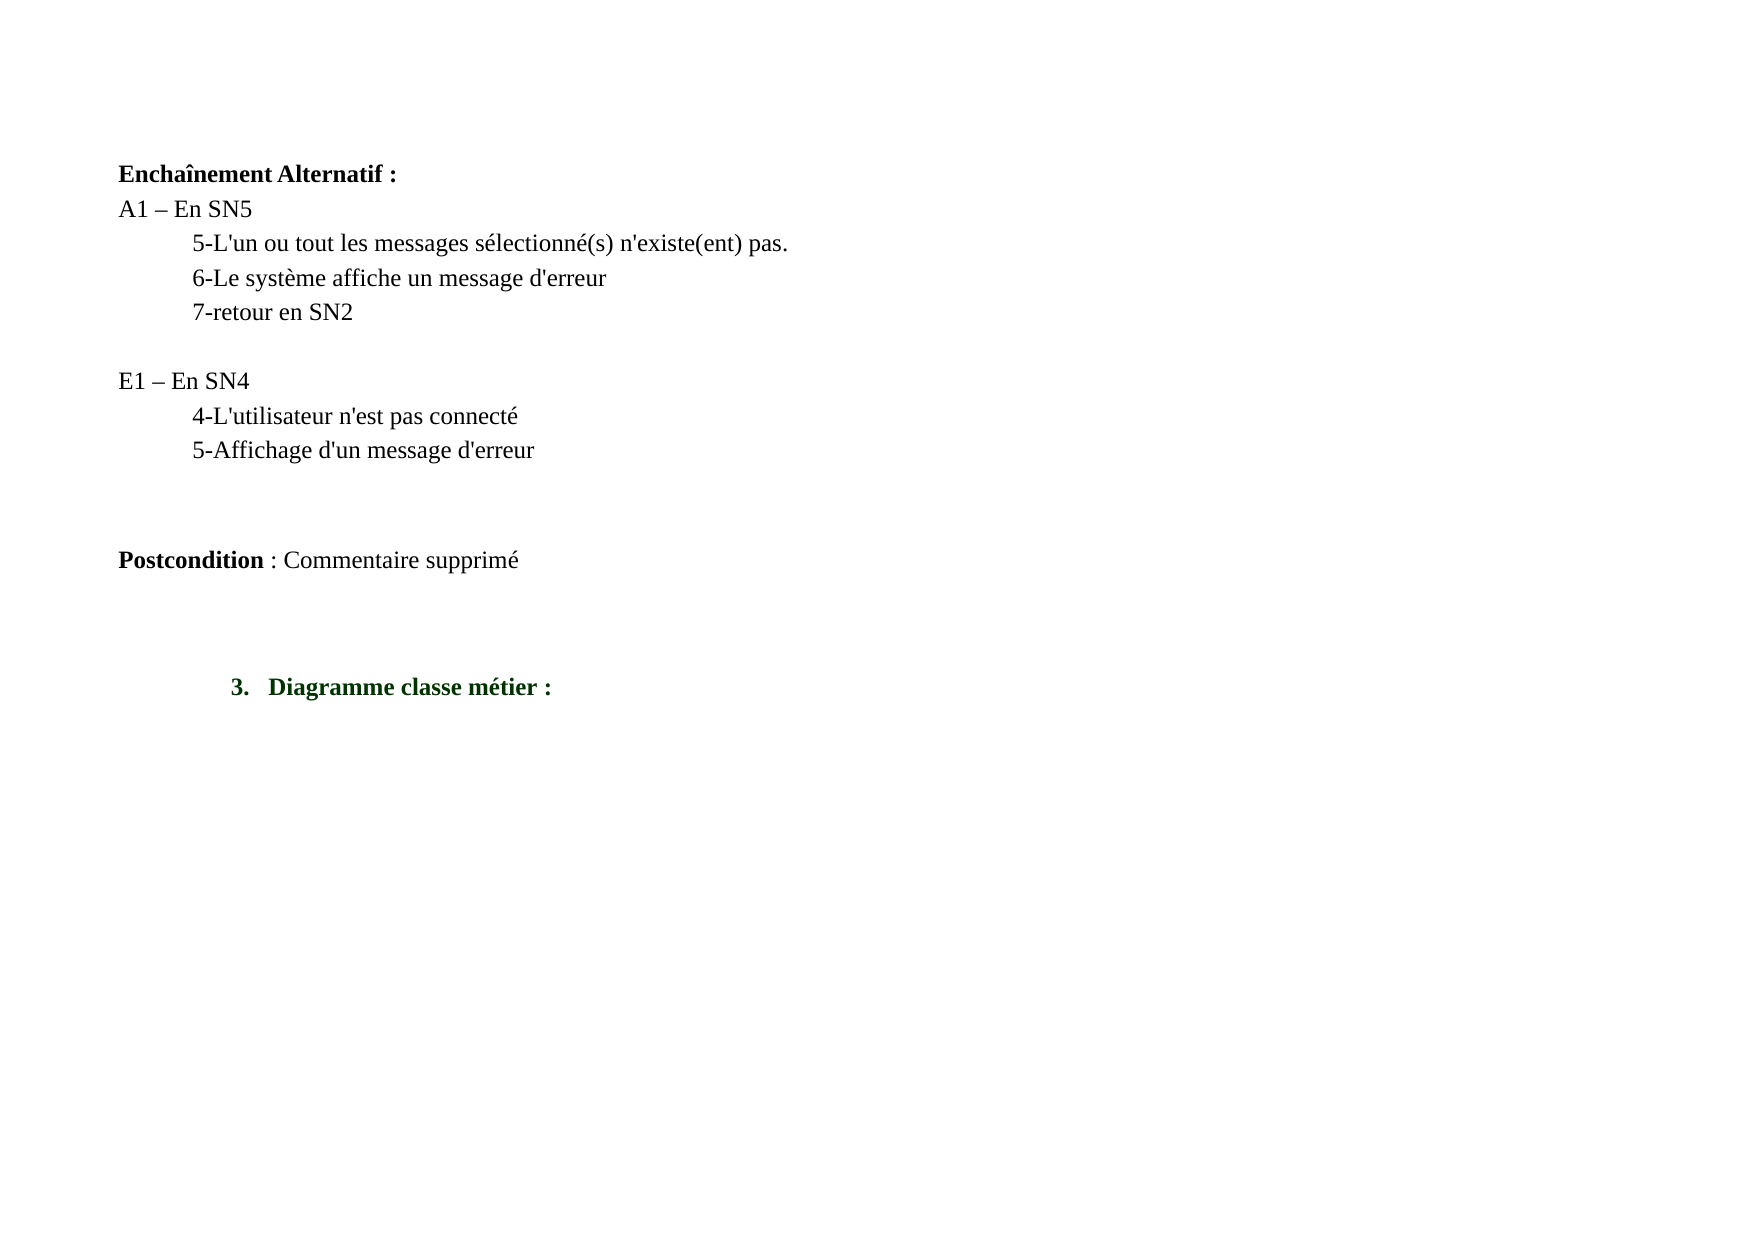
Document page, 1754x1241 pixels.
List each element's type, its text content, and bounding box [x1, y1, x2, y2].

text 5-L'un ou tout les messages sélectionné(s) n'existe(ent) pas. [118, 228, 1636, 257]
text 5-Affichage d'un message d'erreur [118, 435, 1636, 464]
text E1 – En SN4 [118, 366, 1636, 395]
list Diagramme classe métier : [231, 672, 1636, 701]
text Postcondition : Commentaire supprimé [118, 545, 1636, 574]
text Enchaînement Alternatif : [118, 159, 1636, 188]
text 6-Le système affiche un message d'erreur [118, 263, 1636, 292]
text 4-L'utilisateur n'est pas connecté [118, 401, 1636, 429]
text 7-retour en SN2 [118, 297, 1636, 326]
text A1 – En SN5 [118, 194, 1636, 223]
